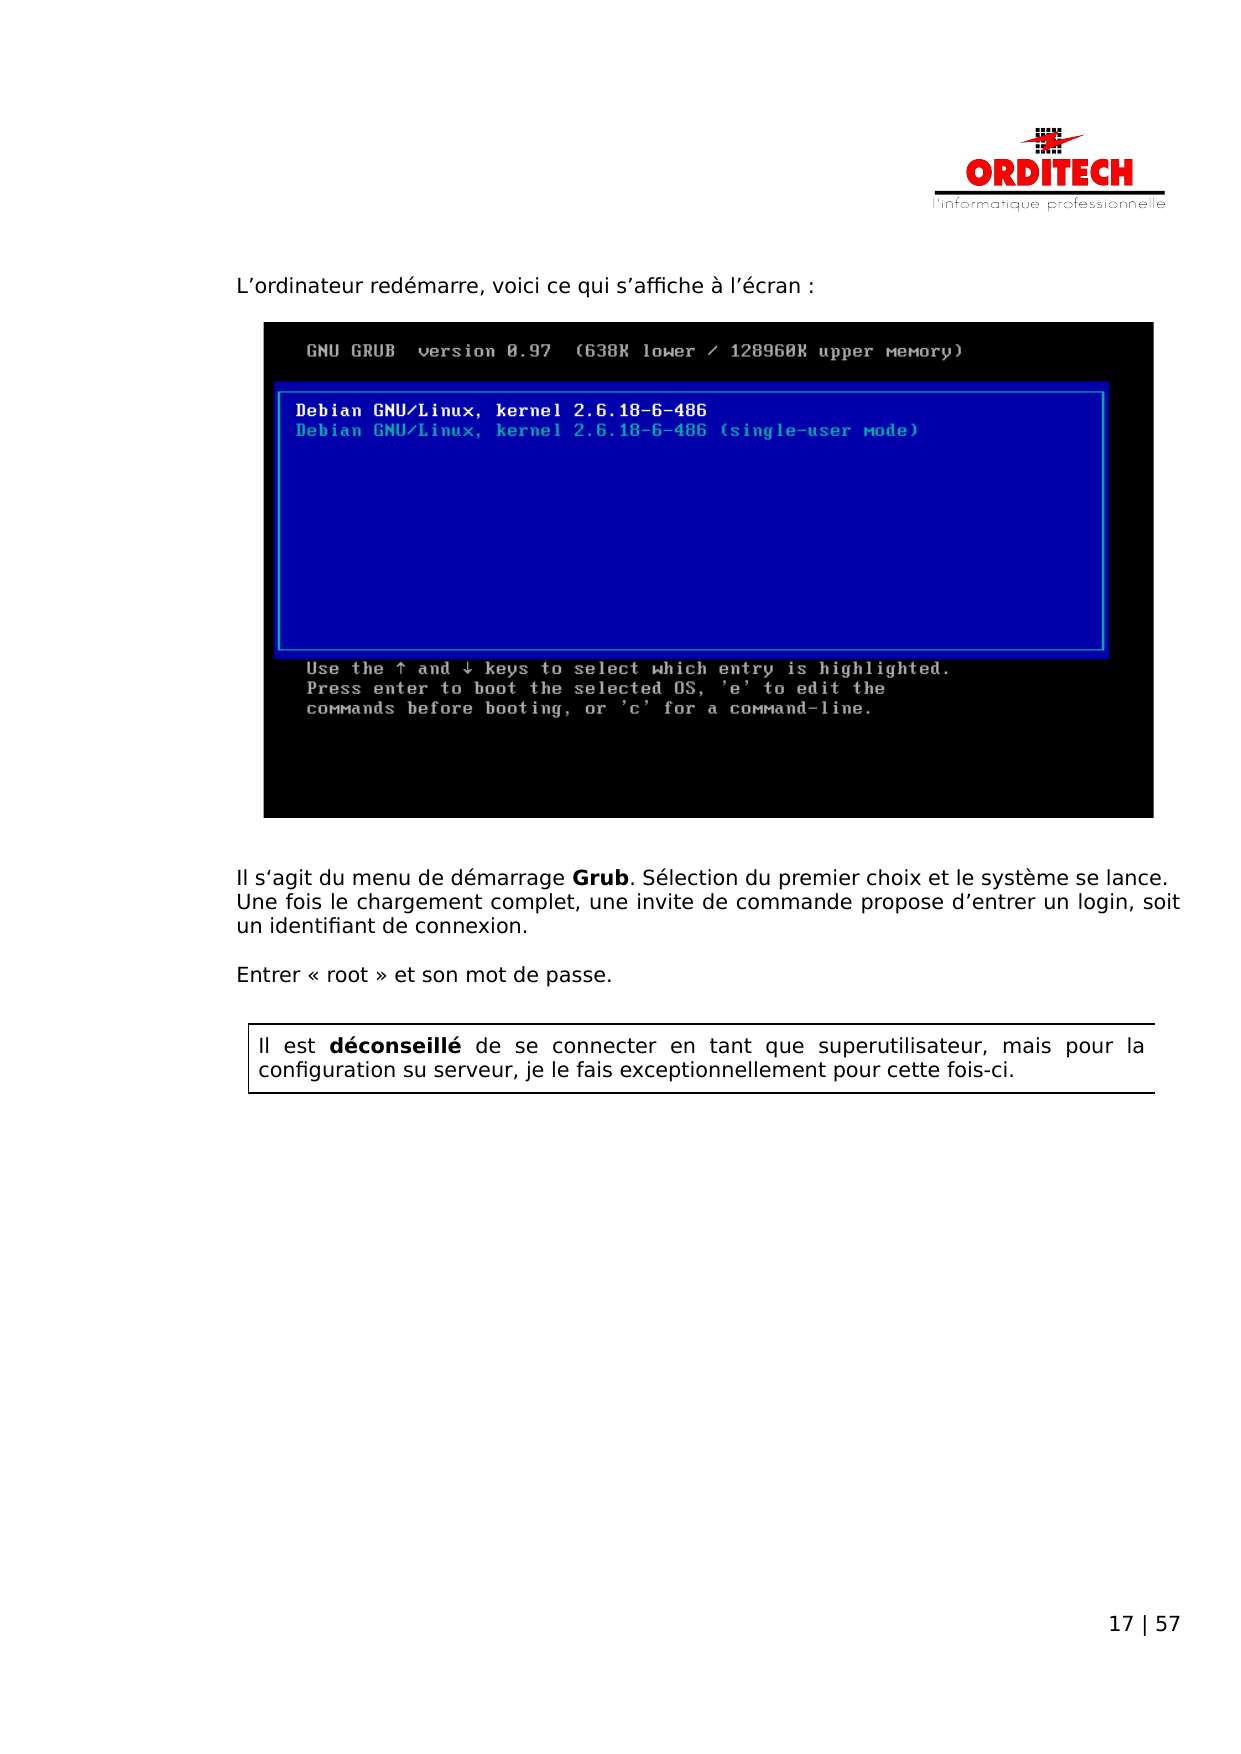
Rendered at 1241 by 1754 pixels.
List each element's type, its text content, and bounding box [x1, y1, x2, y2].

text Il est déconseillé de se connecter en tant que superutilisateur, mais pour la configuration su serveur, je le fais exceptionnellement pour cette fois-ci. [258, 1034, 1146, 1083]
text Une fois le chargement complet, une invite de commande propose d’entrer un login, soit un identifiant de connexion. [236, 890, 1181, 939]
text L’ordinateur redémarre, voici ce qui s’affiche à l’écran : [236, 274, 1181, 298]
text Il s‘agit du menu de démarrage Grub. Sélection du premier choix et le système se lance. [236, 866, 1181, 890]
picture [920, 118, 1182, 221]
picture [263, 322, 1154, 818]
text Entrer « root » et son mot de passe. [236, 963, 1181, 987]
